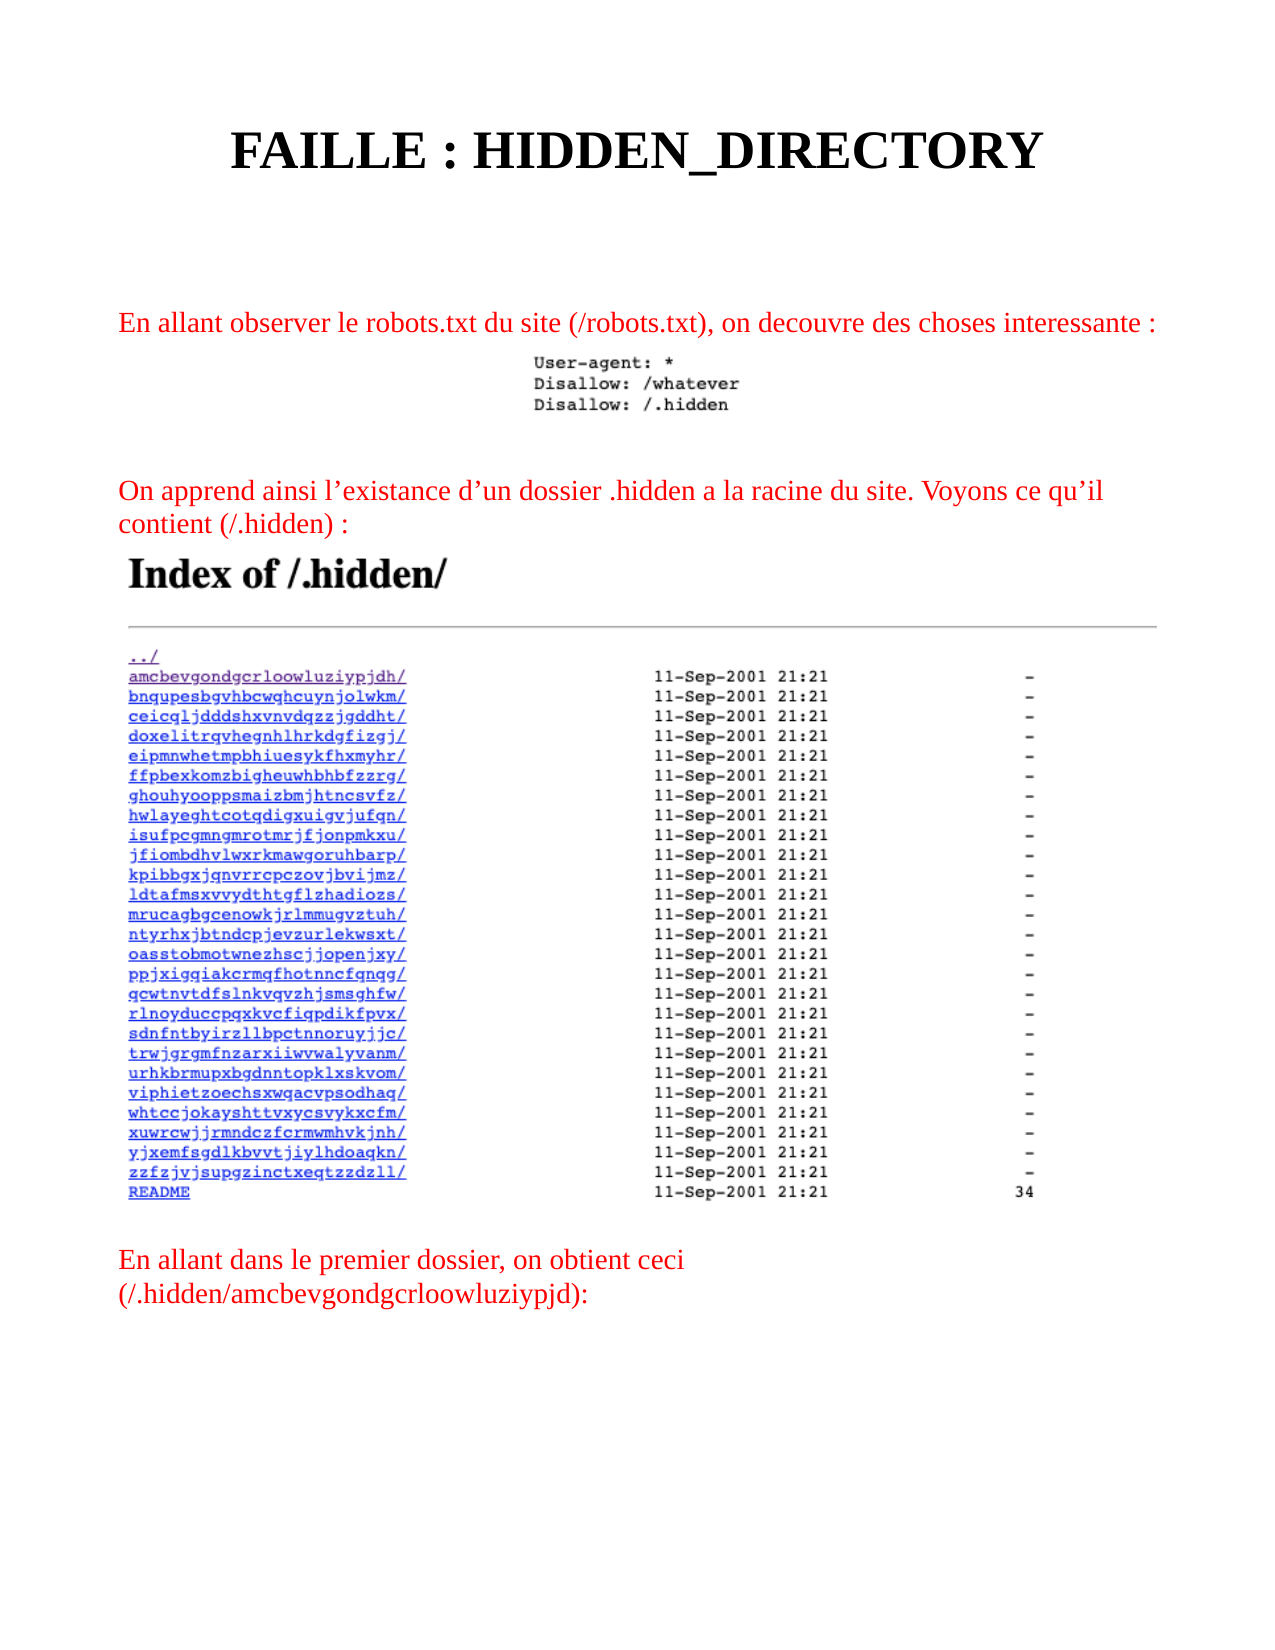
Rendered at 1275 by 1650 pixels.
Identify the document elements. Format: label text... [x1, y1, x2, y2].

text En allant dans le premier dossier, on obtient ceci (/.hidden/amcbevgondgcrloowluziypjd): [118, 1242, 1157, 1309]
text On apprend ainsi l’existance d’un dossier .hidden a la racine du site. Voyons ce qu’il contient (/.hidden) : [118, 473, 1157, 539]
picture [523, 343, 752, 434]
text FAILLE : HIDDEN_DIRECTORY [118, 118, 1157, 180]
text En allant observer le robots.txt du site (/robots.txt), on decouvre des choses interessante : [118, 305, 1157, 338]
picture [118, 539, 1157, 1209]
